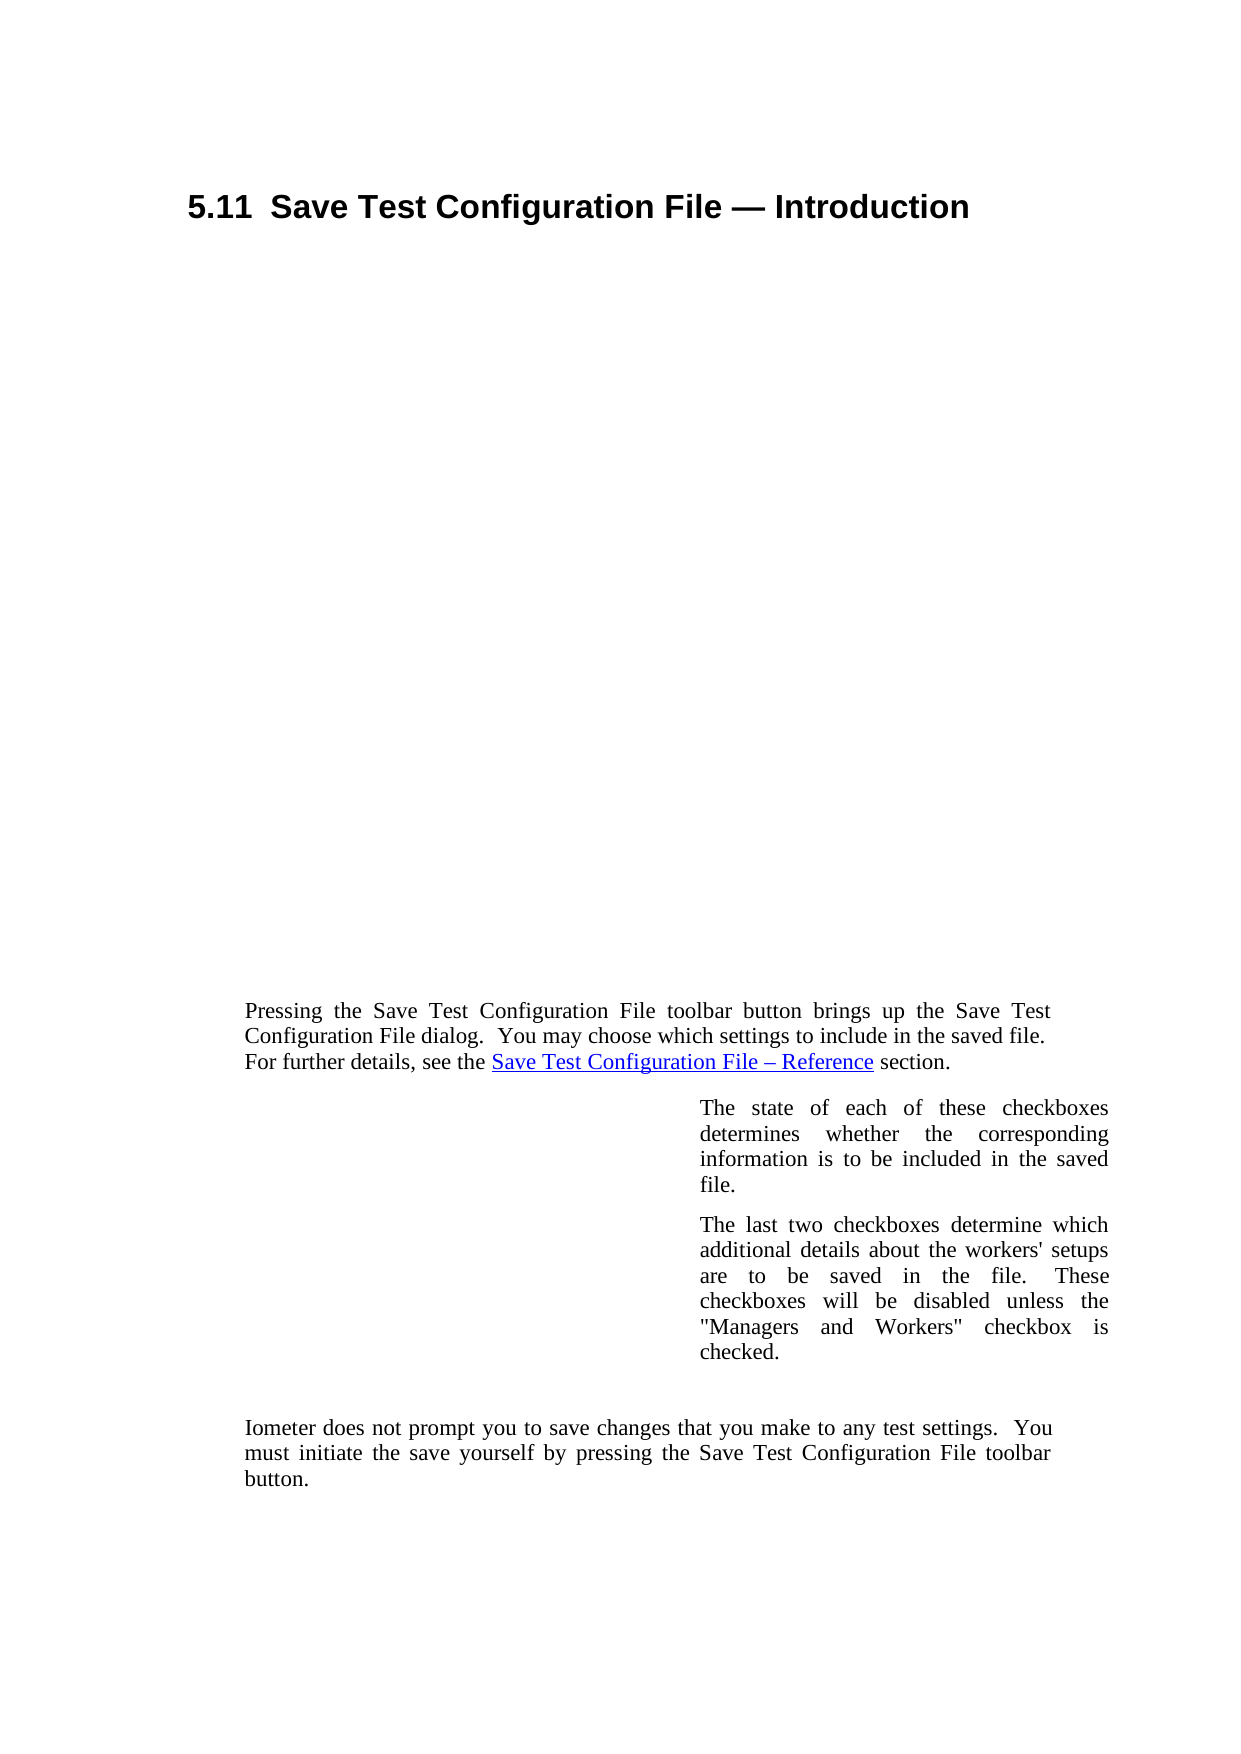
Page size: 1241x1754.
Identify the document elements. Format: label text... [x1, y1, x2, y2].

subtitle 5.11 Save Test Configuration File — Introduction [187, 187, 1053, 225]
table_header The state of each of these checkboxes determines whether the corresponding information is to be included in the saved file. The last two checkboxes determine which additional details about the workers' setups are to be saved in the file. These checkboxes will be disabled unless the "Managers and Workers" checkbox is checked. [700, 1087, 1109, 1406]
text Iometer does not prompt you to save changes that you make to any test settings. You must initiate the save yourself by pressing the Save Test Configuration File toolbar button. [244, 1415, 1053, 1491]
table_header [244, 1087, 699, 1406]
text Pressing the Save Test Configuration File toolbar button brings up the Save Test Configuration File dialog. You may choose which settings to include in the saved file. For further details, see the Save Test Configuration File – Reference section. [244, 998, 1053, 1074]
